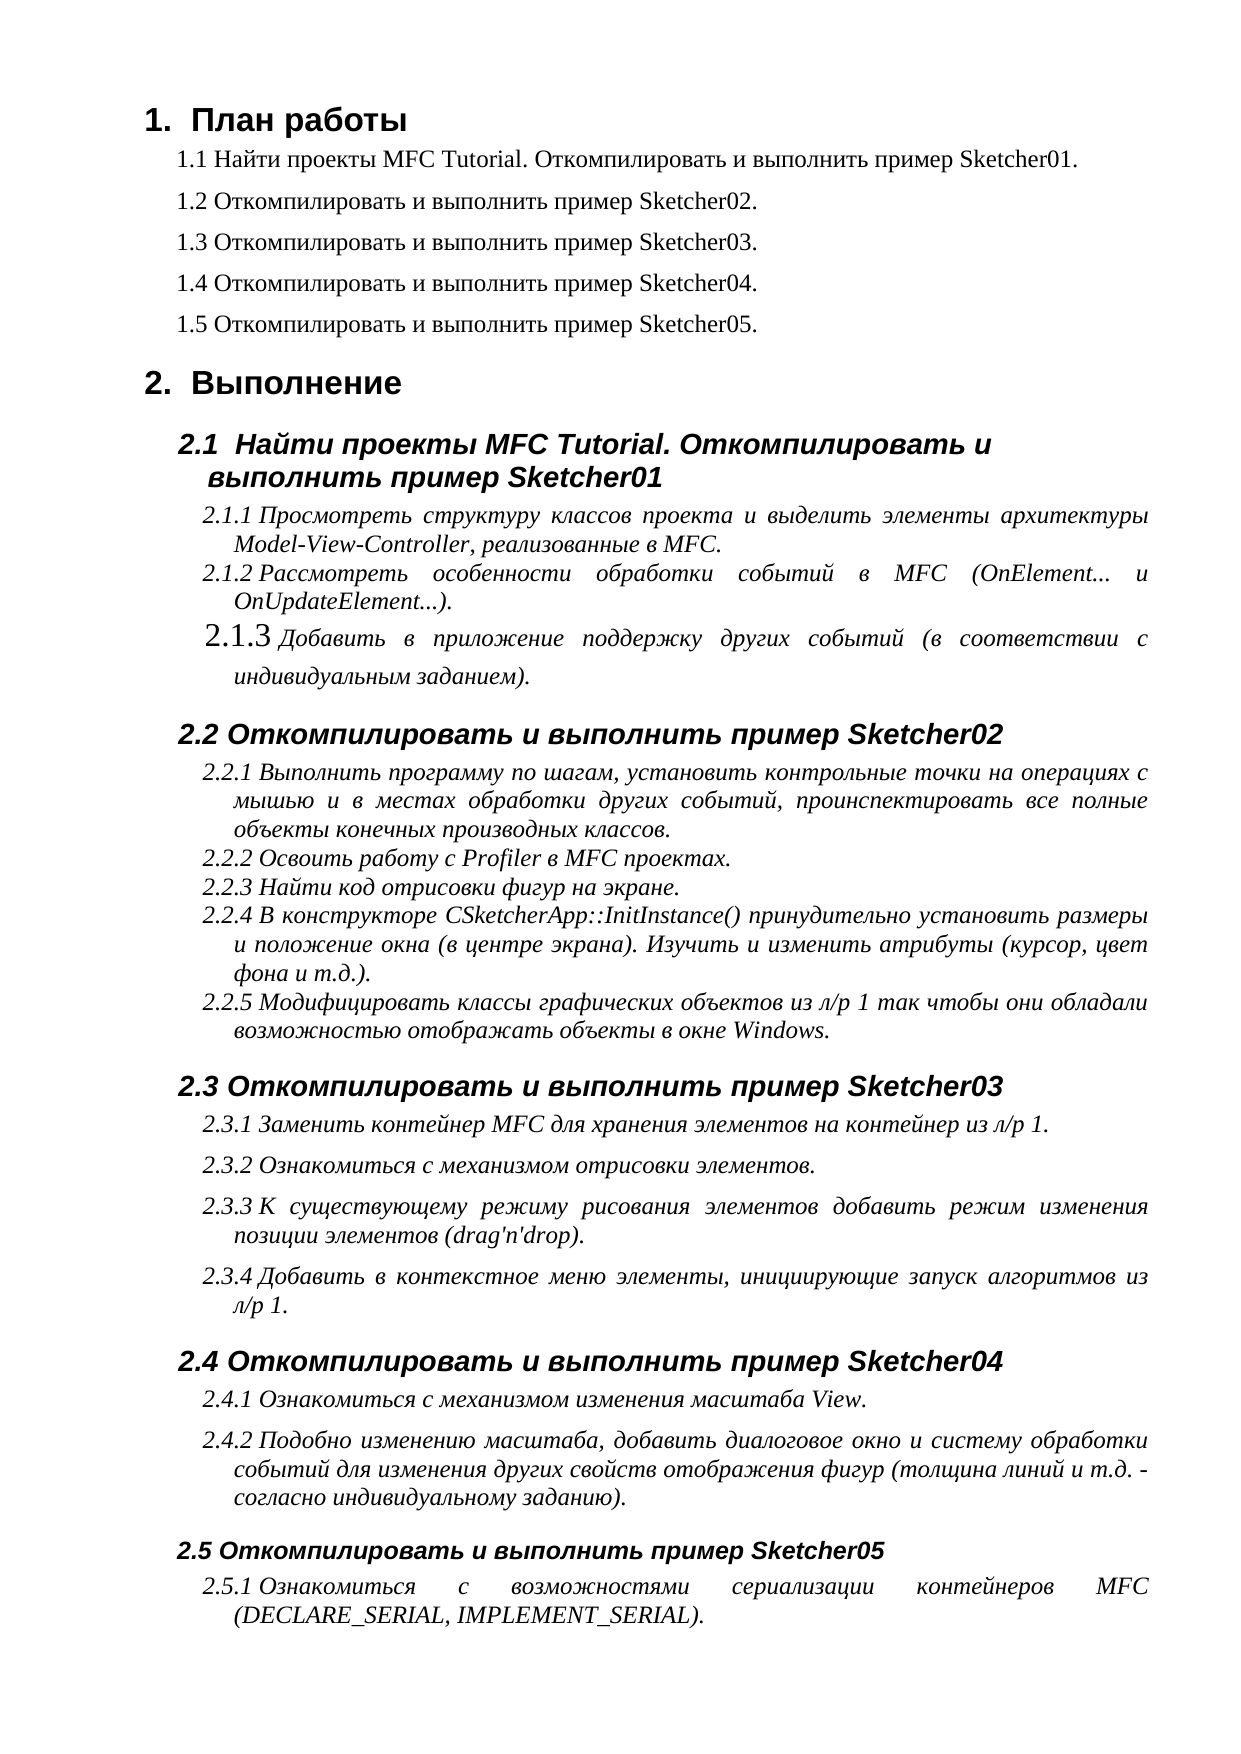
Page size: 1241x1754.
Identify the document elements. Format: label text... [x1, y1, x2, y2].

list В конструкторе CSketcherApp::InitInstance() принудительно установить размеры и положение окна (в центре экрана). Изучить и изменить атрибуты (курсор, цвет фона и т.д.). [196, 900, 1152, 987]
list Рассмотреть особенности обработки событий в MFC (OnElement... и OnUpdateElement...). [196, 558, 1152, 615]
list Заменить контейнер MFC для хранения элементов на контейнер из л/р 1. [196, 1109, 1152, 1138]
list Добавить в приложение поддержку других событий (в соответствии с индивидуальным заданием). [196, 615, 1152, 692]
list К существующему режиму рисования элементов добавить режим изменения позиции элементов (drag'n'drop). [196, 1191, 1152, 1249]
list Просмотреть структуру классов проекта и выделить элементы архитектуры Model-View-Controller, реализованные в MFC. [196, 500, 1152, 558]
subtitle Откомпилировать и выполнить пример Sketcher04 [170, 1344, 1152, 1377]
list Освоить работу с Profiler в MFC проектах. [196, 843, 1152, 872]
list Подобно изменению масштаба, добавить диалоговое окно и систему обработки событий для изменения других свойств отображения фигур (толщина линий и т.д. - согласно индивидуальному заданию). [196, 1425, 1152, 1511]
list Откомпилировать и выполнить пример Sketcher02. [170, 186, 1152, 214]
list Ознакомиться с механизмом отрисовки элементов. [196, 1150, 1152, 1179]
subtitle План работы [144, 100, 1152, 138]
list Модифицировать классы графических объектов из л/р 1 так чтобы они обладали возможностью отображать объекты в окне Windows. [196, 987, 1152, 1044]
list Откомпилировать и выполнить пример Sketcher05. [170, 309, 1152, 338]
list Откомпилировать и выполнить пример Sketcher04. [170, 268, 1152, 297]
list Выполнить программу по шагам, установить контрольные точки на операциях с мышью и в местах обработки других событий, проинспектировать все полные объекты конечных производных классов. [196, 757, 1152, 843]
list Ознакомиться с возможностями сериализации контейнеров MFC (DECLARE_SERIAL, IMPLEMENT_SERIAL). [196, 1571, 1152, 1629]
subtitle Откомпилировать и выполнить пример Sketcher03 [170, 1069, 1152, 1103]
subtitle Откомпилировать и выполнить пример Sketcher05 [170, 1536, 1152, 1565]
subtitle Откомпилировать и выполнить пример Sketcher02 [170, 717, 1152, 750]
list Найти проекты MFC Tutorial. Откомпилировать и выполнить пример Sketcher01. [170, 144, 1152, 173]
subtitle Выполнение [144, 363, 1152, 402]
list Добавить в контекстное меню элементы, инициирующие запуск алгоритмов из л/р 1. [196, 1261, 1152, 1319]
list Найти код отрисовки фигур на экране. [196, 872, 1152, 900]
list Ознакомиться с механизмом изменения масштаба View. [196, 1384, 1152, 1412]
list Откомпилировать и выполнить пример Sketcher03. [170, 227, 1152, 256]
subtitle Найти проекты MFC Tutorial. Откомпилировать и выполнить пример Sketcher01 [170, 427, 1152, 494]
